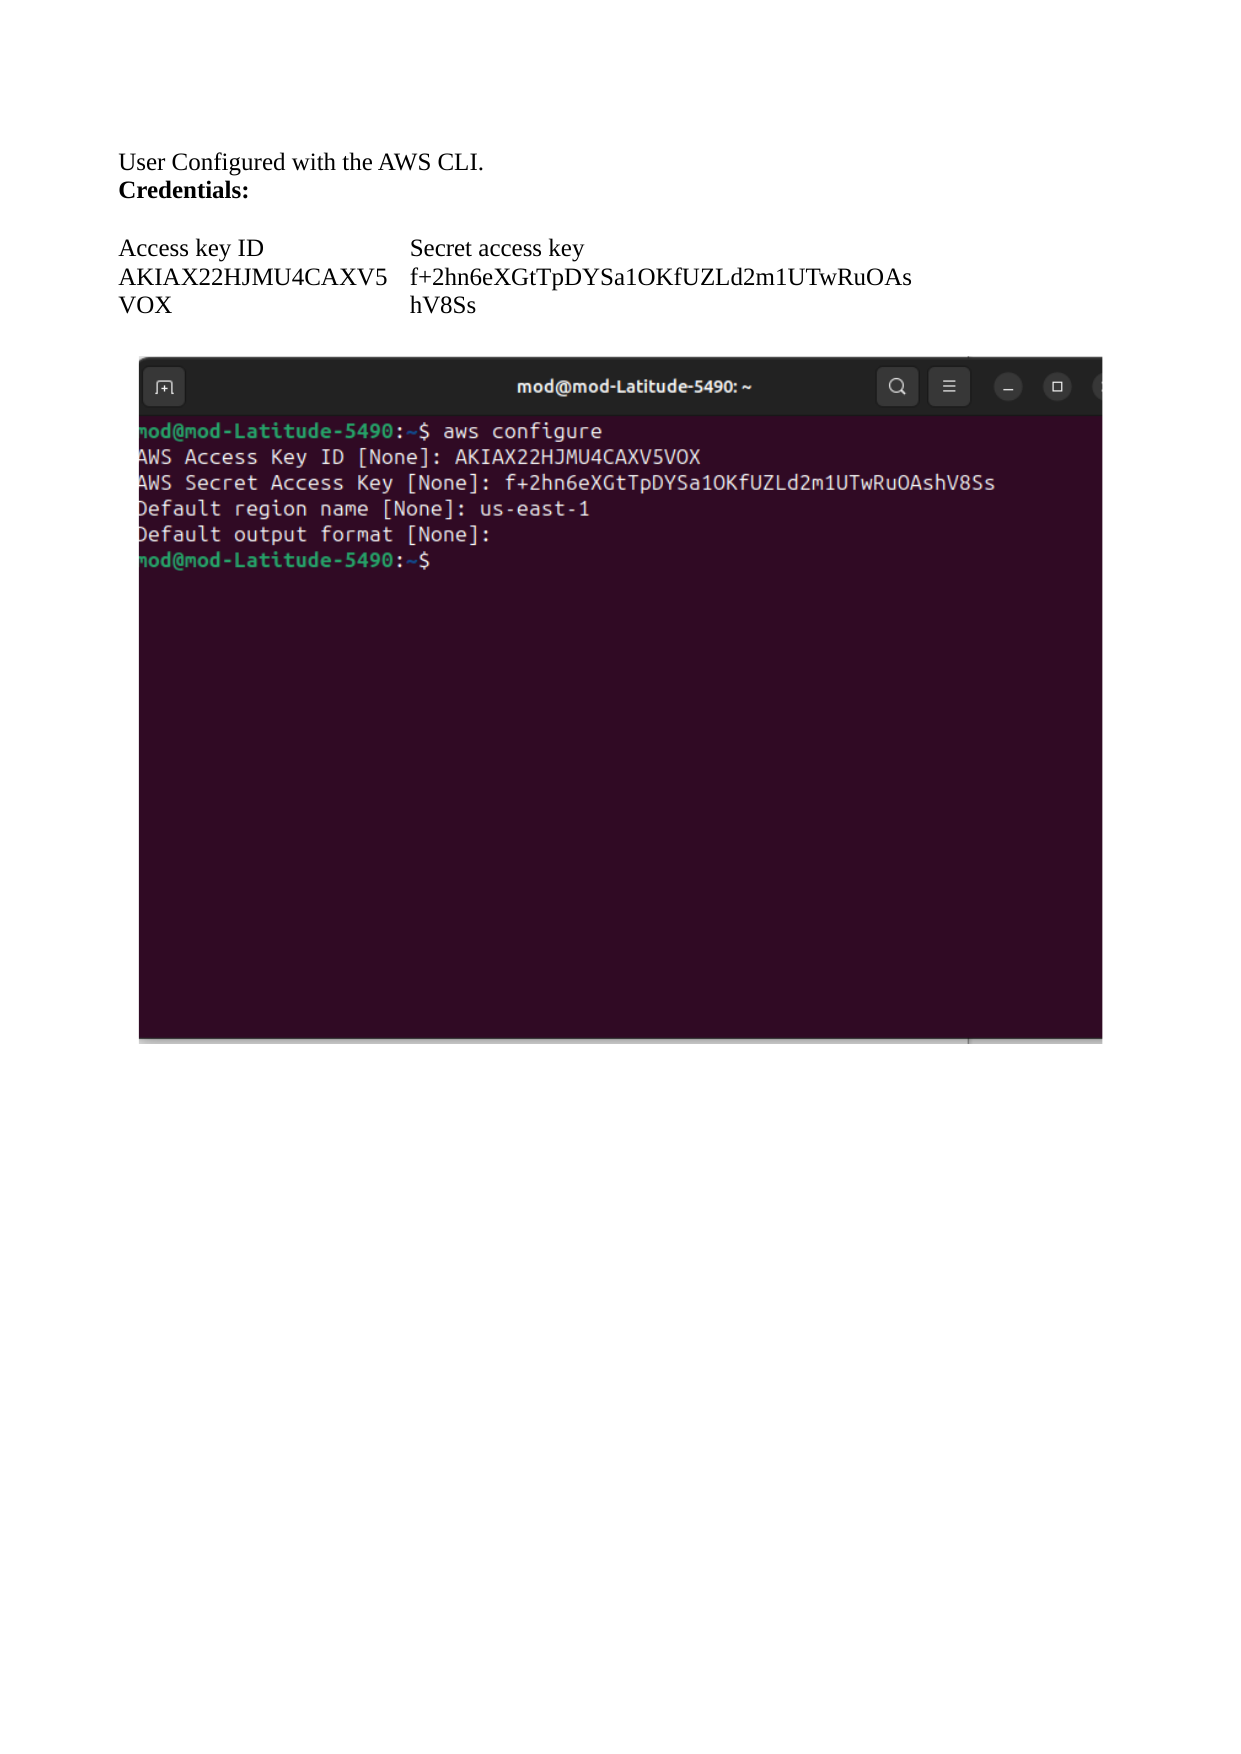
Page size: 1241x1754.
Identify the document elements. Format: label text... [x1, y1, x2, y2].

table_cell AKIAX22HJMU4CAXV5VOX [115, 262, 406, 319]
table_header Secret access key [406, 233, 925, 262]
table_cell 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 [406, 262, 925, 319]
table_header Access key ID [115, 233, 406, 262]
picture [138, 356, 1103, 1044]
text Credentials: [118, 176, 1122, 204]
text User Configured with the AWS CLI. [118, 147, 1122, 176]
